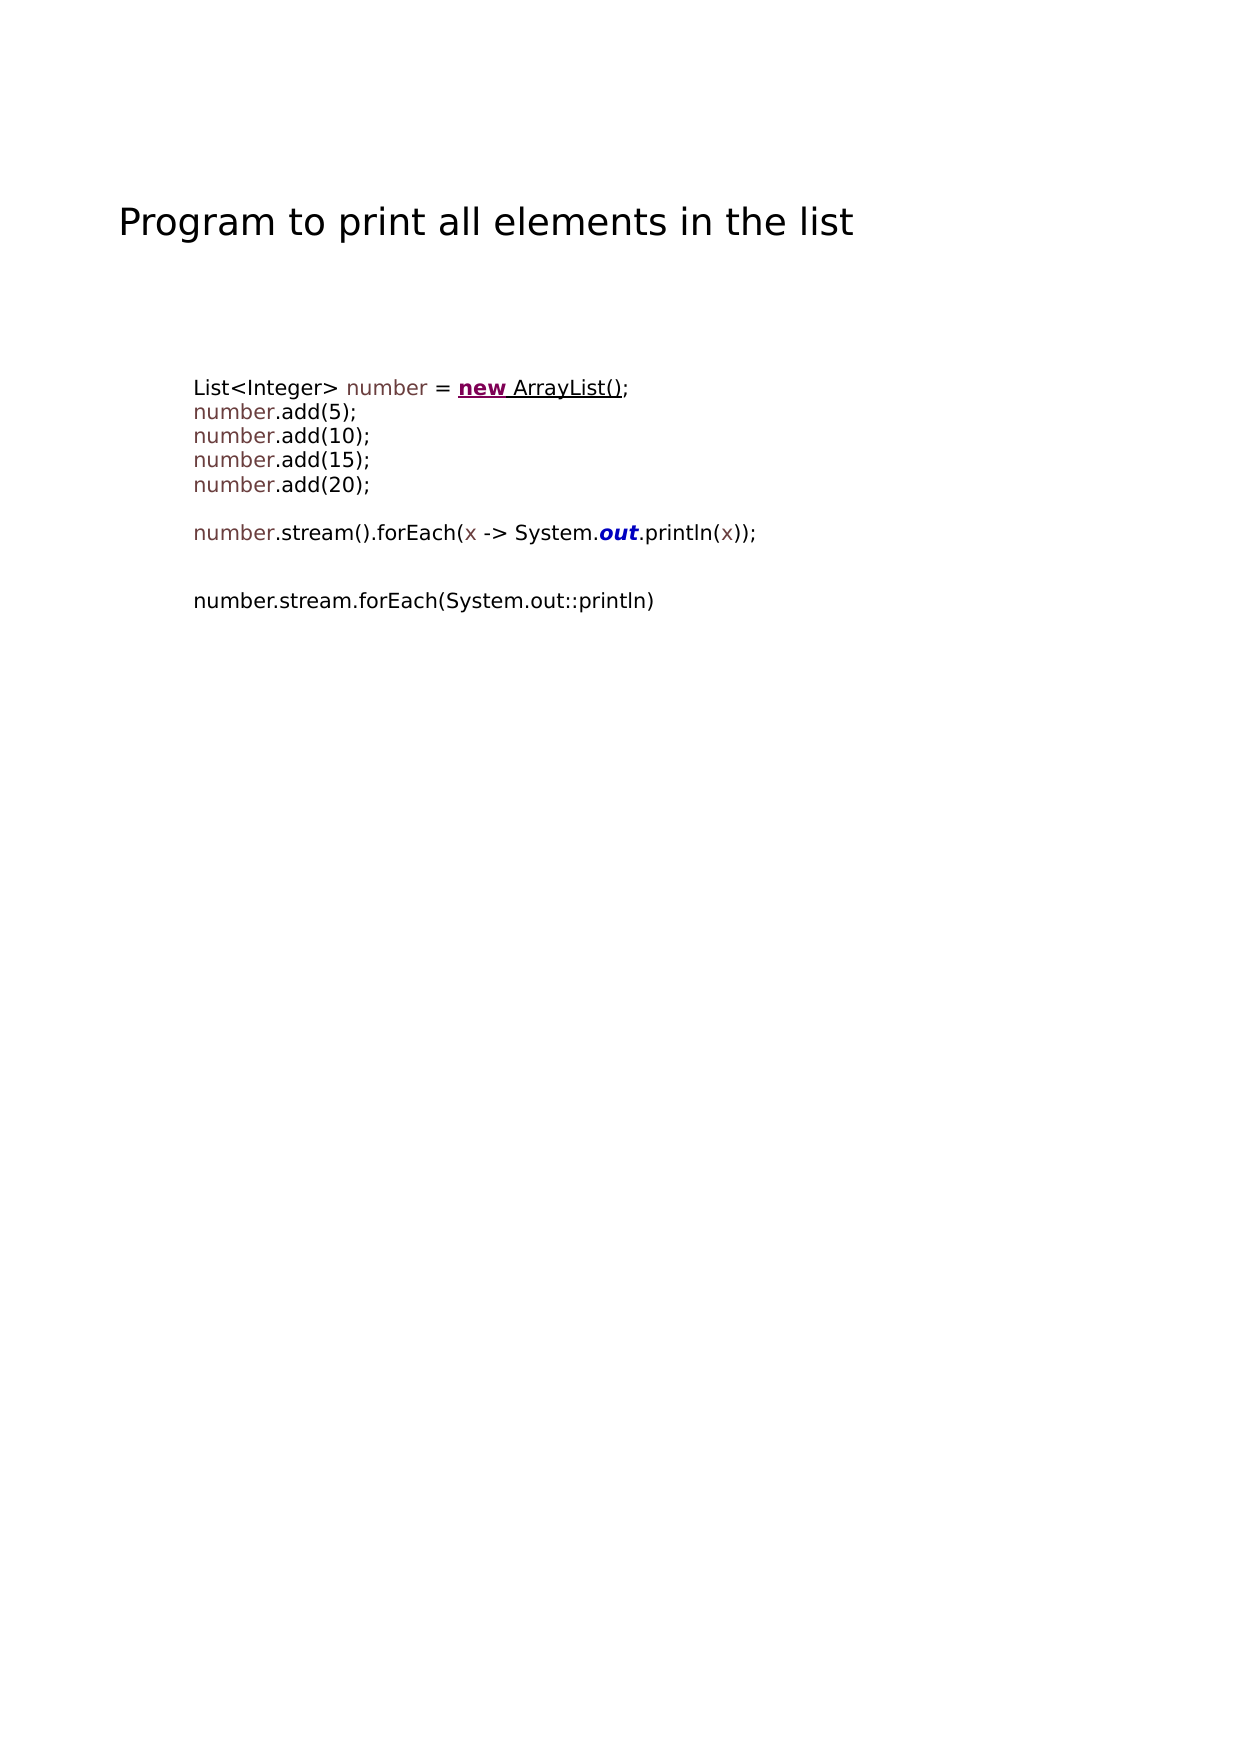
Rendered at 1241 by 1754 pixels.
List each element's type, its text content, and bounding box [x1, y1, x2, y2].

text number.add(15); [118, 448, 1122, 473]
text List<Integer> number = new ArrayList(); [118, 376, 1122, 400]
text number.stream().forEach(x -> System.out.println(x)); [118, 521, 1122, 545]
text number.add(20); [118, 473, 1122, 497]
text number.stream.forEach(System.out::println) [118, 589, 1122, 613]
text Program to print all elements in the list [118, 201, 1122, 244]
text number.add(10); [118, 424, 1122, 448]
text number.add(5); [118, 400, 1122, 424]
